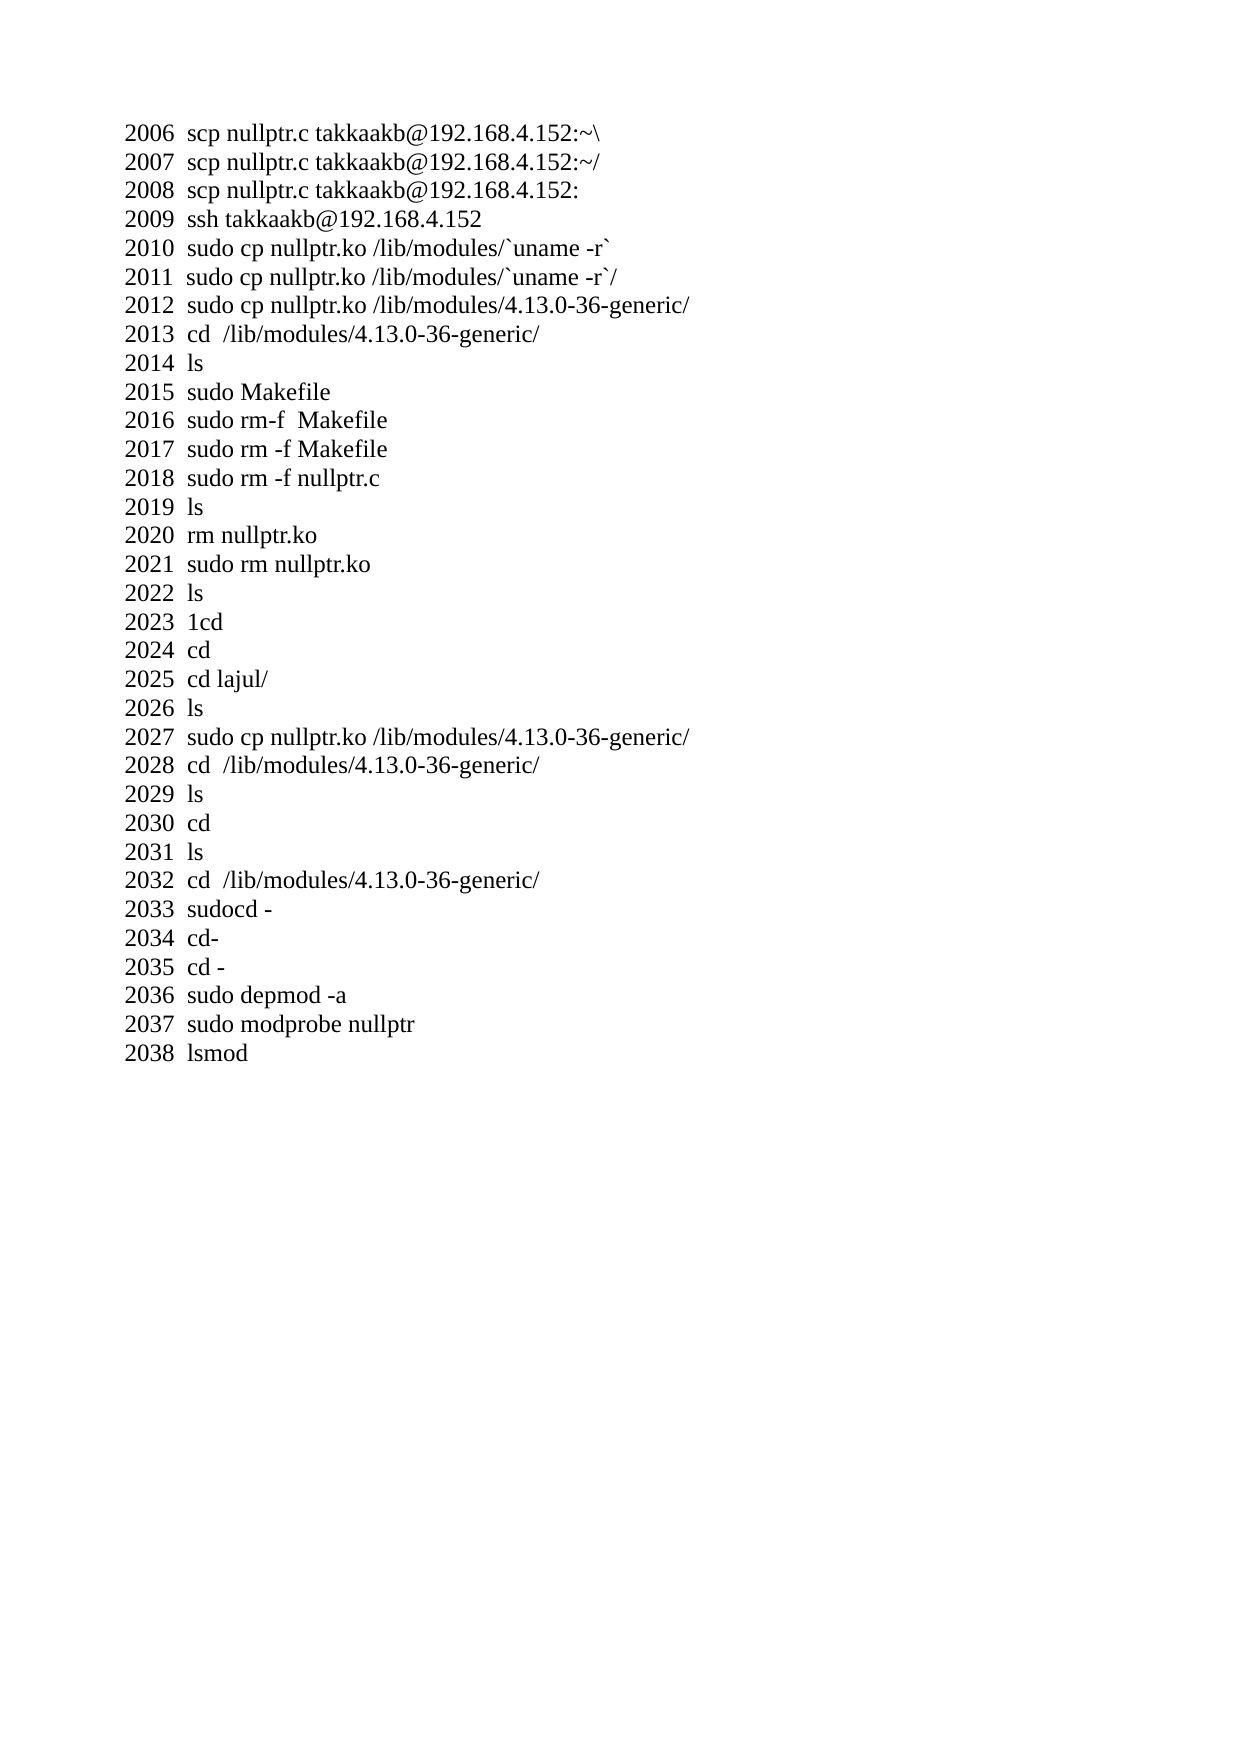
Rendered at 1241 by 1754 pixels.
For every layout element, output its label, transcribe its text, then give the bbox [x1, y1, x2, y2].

text 2037 sudo modprobe nullptr [118, 1009, 1122, 1038]
text 2031 ls [118, 837, 1122, 866]
text 2011 sudo cp nullptr.ko /lib/modules/`uname -r`/ [118, 262, 1122, 291]
text 2035 cd - [118, 952, 1122, 981]
text 2015 sudo Makefile [118, 377, 1122, 406]
text 2013 cd /lib/modules/4.13.0-36-generic/ [118, 319, 1122, 348]
text 2017 sudo rm -f Makefile [118, 434, 1122, 463]
text 2006 scp nullptr.c takkaakb@192.168.4.152:~\ [118, 118, 1122, 147]
text 2038 lsmod [118, 1038, 1122, 1067]
text 2025 cd lajul/ [118, 664, 1122, 693]
text 2020 rm nullptr.ko [118, 521, 1122, 549]
text 2032 cd /lib/modules/4.13.0-36-generic/ [118, 866, 1122, 894]
text 2036 sudo depmod -a [118, 981, 1122, 1009]
text 2008 scp nullptr.c takkaakb@192.168.4.152: [118, 176, 1122, 204]
text 2021 sudo rm nullptr.ko [118, 549, 1122, 578]
text 2030 cd [118, 808, 1122, 837]
text 2033 sudocd - [118, 894, 1122, 923]
text 2010 sudo cp nullptr.ko /lib/modules/`uname -r` [118, 233, 1122, 262]
text 2023 1cd [118, 607, 1122, 636]
text 2019 ls [118, 492, 1122, 521]
text 2012 sudo cp nullptr.ko /lib/modules/4.13.0-36-generic/ [118, 291, 1122, 319]
text 2026 ls [118, 693, 1122, 722]
text 2009 ssh takkaakb@192.168.4.152 [118, 204, 1122, 233]
text 2034 cd- [118, 923, 1122, 952]
text 2027 sudo cp nullptr.ko /lib/modules/4.13.0-36-generic/ [118, 722, 1122, 751]
text 2014 ls [118, 348, 1122, 377]
text 2024 cd [118, 636, 1122, 664]
text 2029 ls [118, 779, 1122, 808]
text 2016 sudo rm-f Makefile [118, 406, 1122, 434]
text 2028 cd /lib/modules/4.13.0-36-generic/ [118, 751, 1122, 779]
text 2007 scp nullptr.c takkaakb@192.168.4.152:~/ [118, 147, 1122, 176]
text 2018 sudo rm -f nullptr.c [118, 463, 1122, 492]
text 2022 ls [118, 578, 1122, 607]
